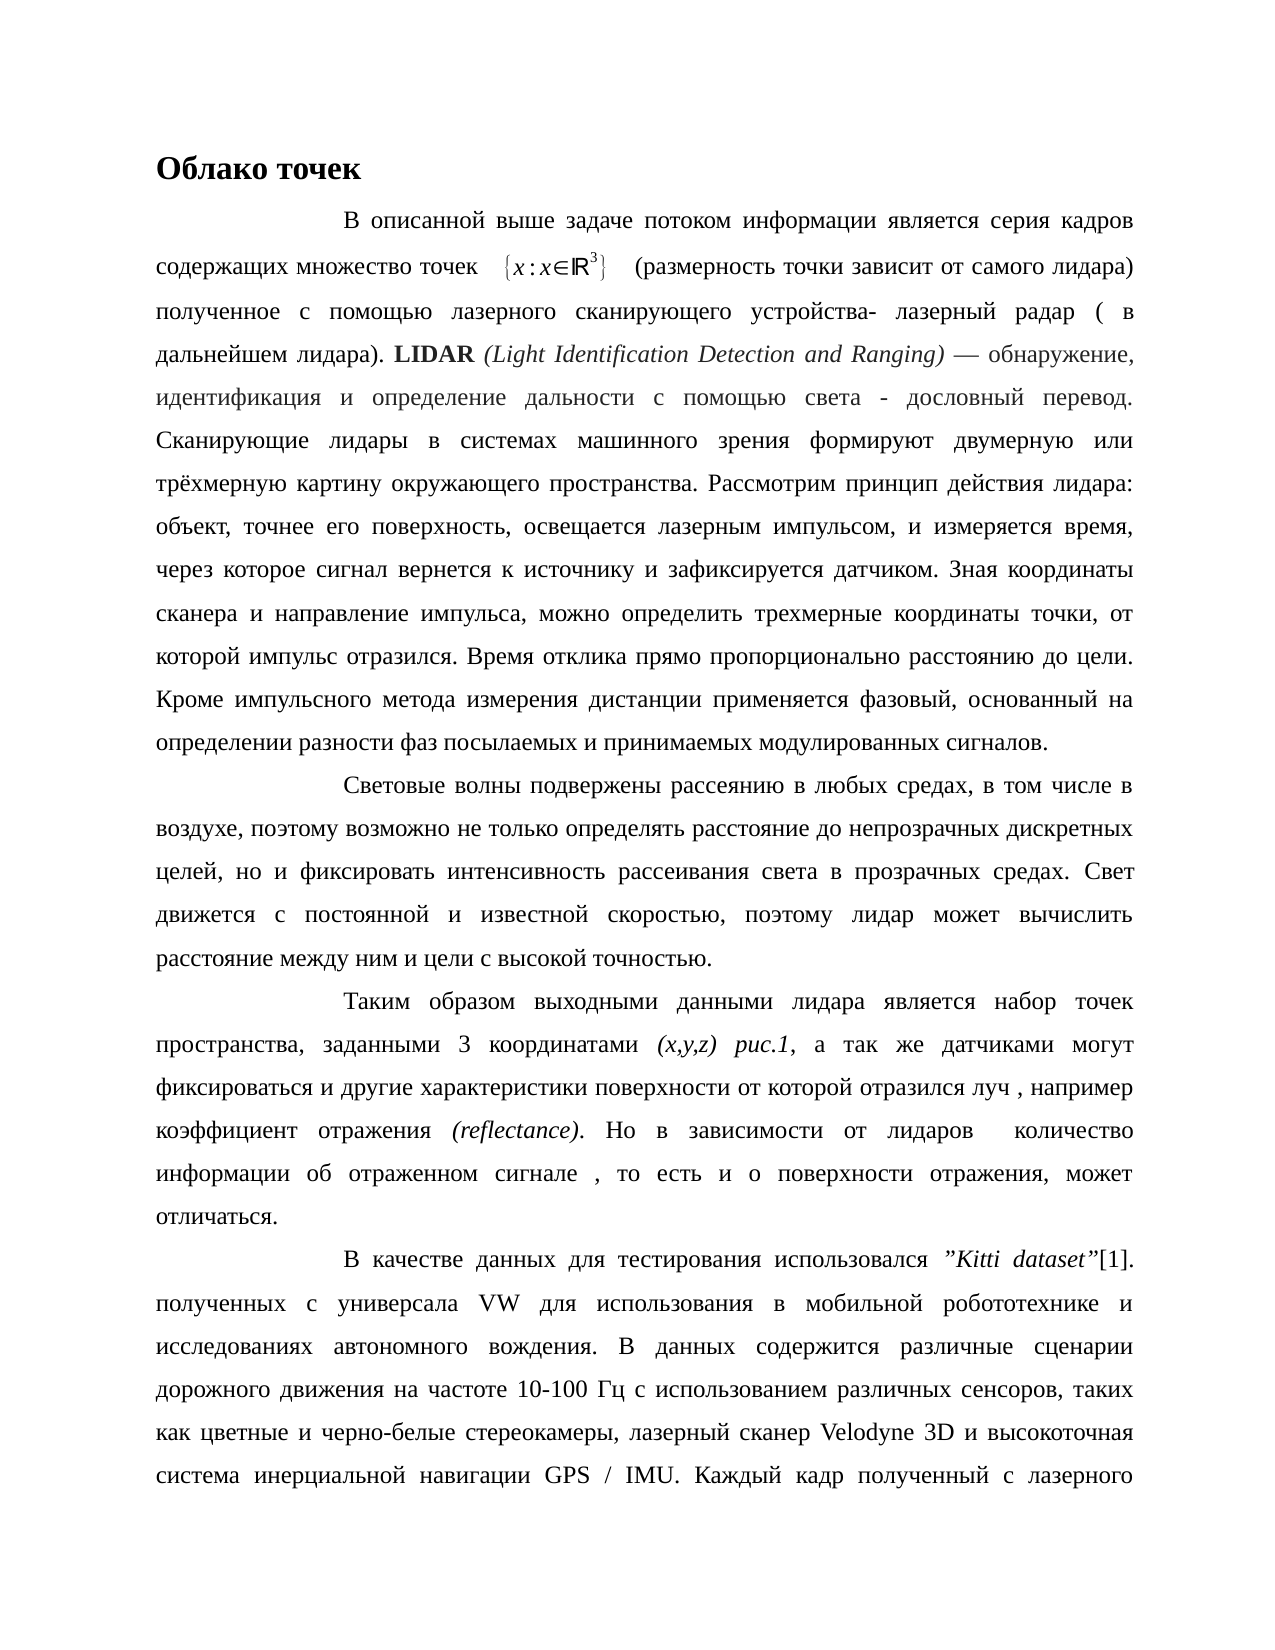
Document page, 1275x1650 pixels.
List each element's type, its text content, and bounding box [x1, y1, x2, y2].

text Таким образом выходными данными лидара является набор точек пространства, заданными 3 координатами (x,y,z) рис.1, а так же датчиками могут фиксироваться и другие характеристики поверхности от которой отразился луч , например коэффициент отражения (reflectance). Но в зависимости от лидаров количество информации об отраженном сигнале , то есть и о поверхности отражения, может отличаться. [118, 956, 1157, 1214]
text Облако точек [118, 118, 1157, 176]
text В описанной выше задаче потоком информации является серия кадров содержащих множество точек (размерность точки зависит от самого лидара) полученное с помощью лазерного сканирующего устройства- лазерный радар ( в дальнейшем лидара). LIDAR (Light Identification Detection and Ranging) — обнаружение, идентификация и определение дальности с помощью света - дословный перевод. Сканирующие лидары в системах машинного зрения формируют двумерную или трёхмерную картину окружающего пространства. Рассмотрим принцип действия лидара: объект, точнее его поверхность, освещается лазерным импульсом, и измеряется время, через которое сигнал вернется к источнику и зафиксируется датчиком. Зная координаты сканера и направление импульса, можно определить трехмерные координаты точки, от которой импульс отразился. Время отклика прямо пропорционально расстоянию до цели. Кроме импульсного метода измерения дистанции применяется фазовый, основанный на определении разности фаз посылаемых и принимаемых модулированных сигналов. [118, 176, 1157, 740]
text Световые волны подвержены рассеянию в любых средах, в том числе в воздухе, поэтому возможно не только определять расстояние до непрозрачных дискретных целей, но и фиксировать интенсивность рассеивания света в прозрачных средах. Свет движется с постоянной и известной скоростью, поэтому лидар может вычислить расстояние между ним и цели с высокой точностью. [118, 740, 1157, 956]
text В качестве данных для тестирования использовался ”Kitti dataset”[1]. полученных с универсала VW для использования в мобильной робототехнике и исследованиях автономного вождения. В данных содержится различные сценарии дорожного движения на частоте 10-100 Гц с использованием различных сенсоров, таких как цветные и черно-белые стереокамеры, лазерный сканер Velodyne 3D и высокоточная система инерциальной навигации GPS / IMU. Каждый кадр полученный с лазерного [118, 1214, 1157, 1519]
